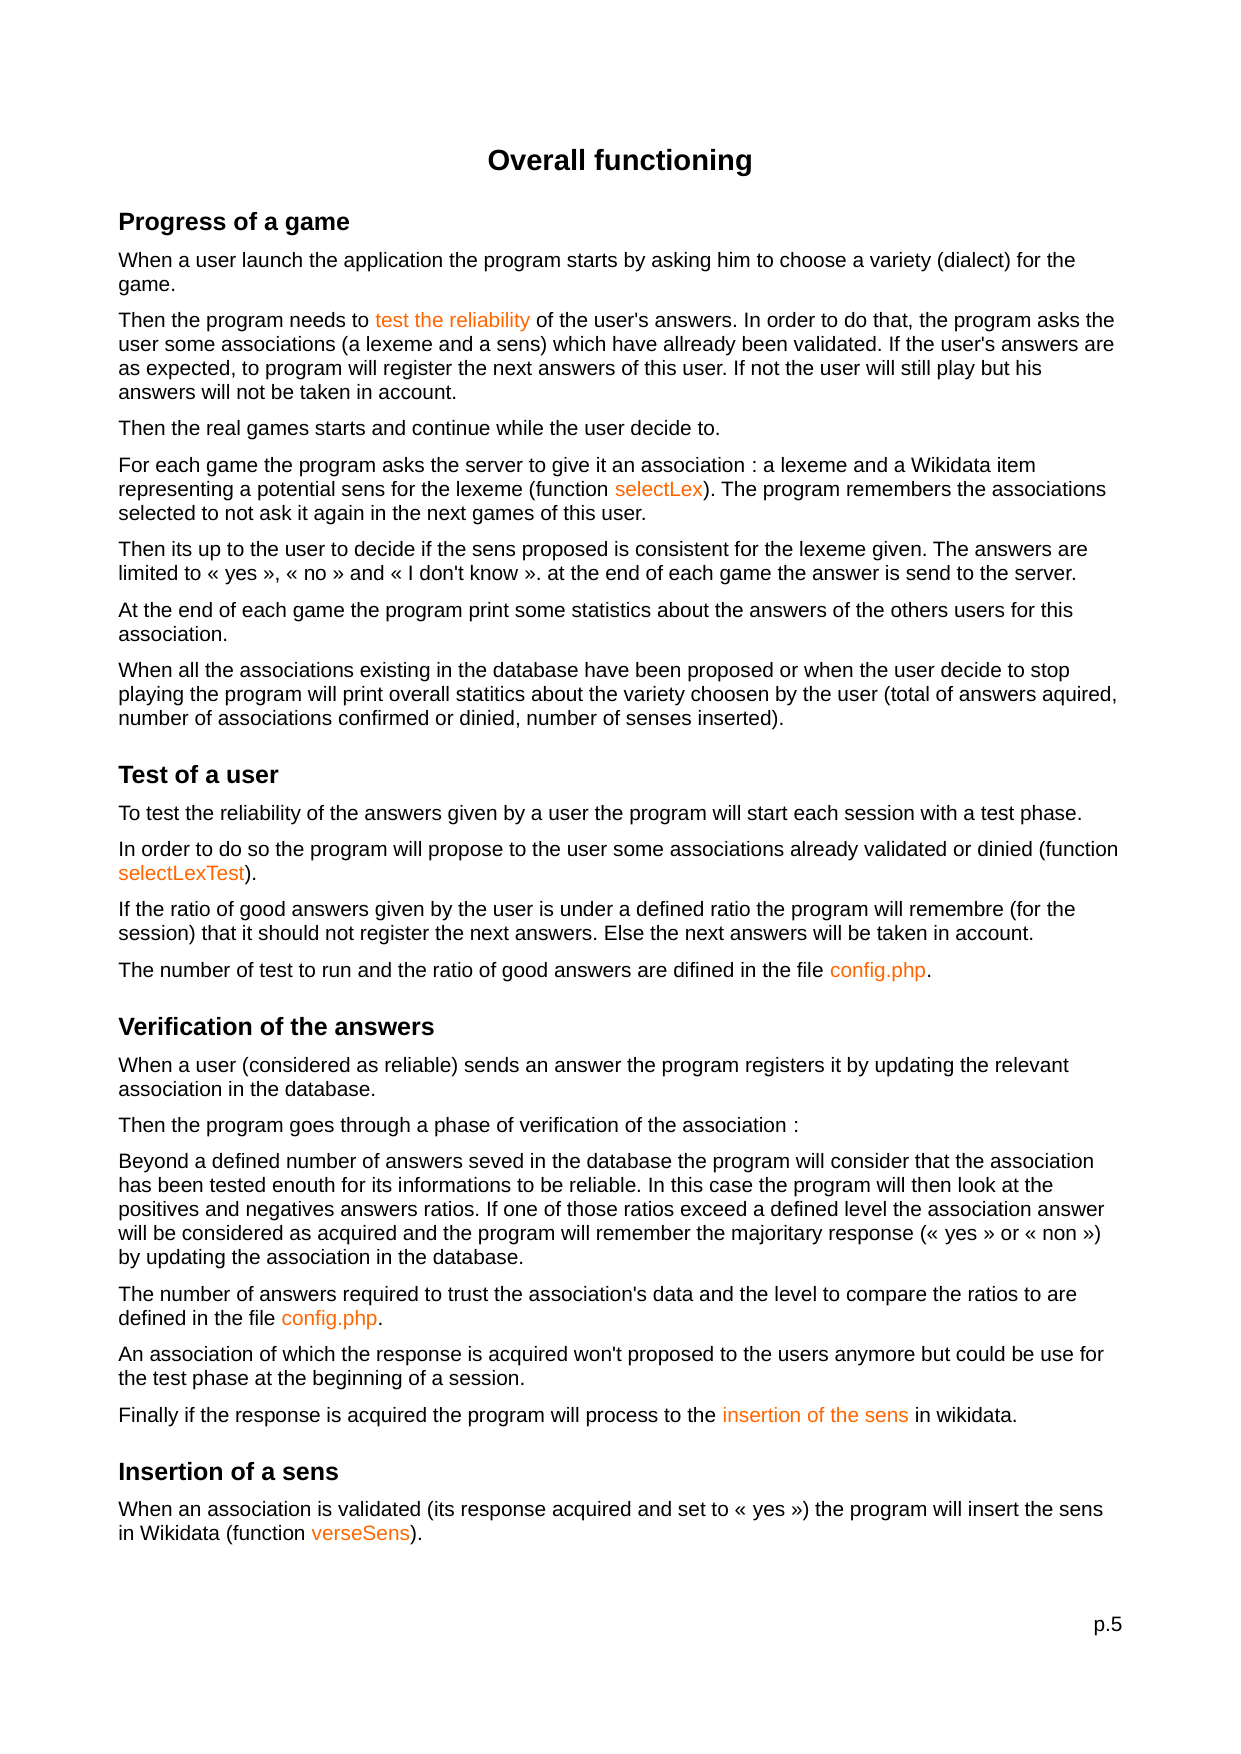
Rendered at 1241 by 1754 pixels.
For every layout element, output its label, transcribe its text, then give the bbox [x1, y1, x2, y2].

text The number of test to run and the ratio of good answers are difined in the file config.php. [118, 958, 1122, 982]
text For each game the program asks the server to give it an association : a lexeme and a Wikidata item representing a potential sens for the lexeme (function selectLex). The program remembers the associations selected to not ask it again in the next games of this user. [118, 453, 1122, 524]
text To test the reliability of the answers given by a user the program will start each session with a test phase. [118, 800, 1122, 824]
text If the ratio of good answers given by the user is under a defined ratio the program will remembre (for the session) that it should not register the next answers. Else the next answers will be taken in account. [118, 897, 1122, 945]
text In order to do so the program will propose to the user some associations already validated or dinied (function selectLexTest). [118, 837, 1122, 885]
text Then the program needs to test the reliability of the user's answers. In order to do that, the program asks the user some associations (a lexeme and a sens) which have allready been validated. If the user's answers are as expected, to program will register the next answers of this user. If not the user will still play but his answers will not be taken in account. [118, 308, 1122, 404]
text When a user (considered as reliable) sends an answer the program registers it by updating the relevant association in the database. [118, 1052, 1122, 1100]
text When a user launch the application the program starts by asking him to choose a variety (dialect) for the game. [118, 247, 1122, 295]
text The number of answers required to trust the association's data and the level to compare the ratios to are defined in the file config.php. [118, 1282, 1122, 1329]
subtitle Overall functioning [118, 143, 1122, 177]
text Then the program goes through a phase of verification of the association : [118, 1113, 1122, 1137]
subtitle Insertion of a sens [118, 1457, 1122, 1485]
subtitle Verification of the answers [118, 1012, 1122, 1041]
text Finally if the response is acquired the program will process to the insertion of the sens in wikidata. [118, 1402, 1122, 1426]
subtitle Test of a user [118, 760, 1122, 789]
text Beyond a defined number of answers seved in the database the program will consider that the association has been tested enouth for its informations to be reliable. In this case the program will then look at the positives and negatives answers ratios. If one of those ratios exceed a defined level the association answer will be considered as acquired and the program will remember the majoritary response (« yes » or « non ») by updating the association in the database. [118, 1149, 1122, 1269]
text When an association is validated (its response acquired and set to « yes ») the program will insert the sens in Wikidata (function verseSens). [118, 1497, 1122, 1545]
text Then its up to the user to decide if the sens proposed is consistent for the lexeme given. The answers are limited to « yes », « no » and « I don't know ». at the end of each game the answer is send to the server. [118, 537, 1122, 585]
text When all the associations existing in the database have been proposed or when the user decide to stop playing the program will print overall statitics about the variety choosen by the user (total of answers aquired, number of associations confirmed or dinied, number of senses inserted). [118, 658, 1122, 730]
text An association of which the response is acquired won't proposed to the users anymore but could be use for the test phase at the beginning of a session. [118, 1342, 1122, 1390]
subtitle Progress of a game [118, 207, 1122, 236]
text Then the real games starts and continue while the user decide to. [118, 416, 1122, 440]
text At the end of each game the program print some statistics about the answers of the others users for this association. [118, 597, 1122, 645]
